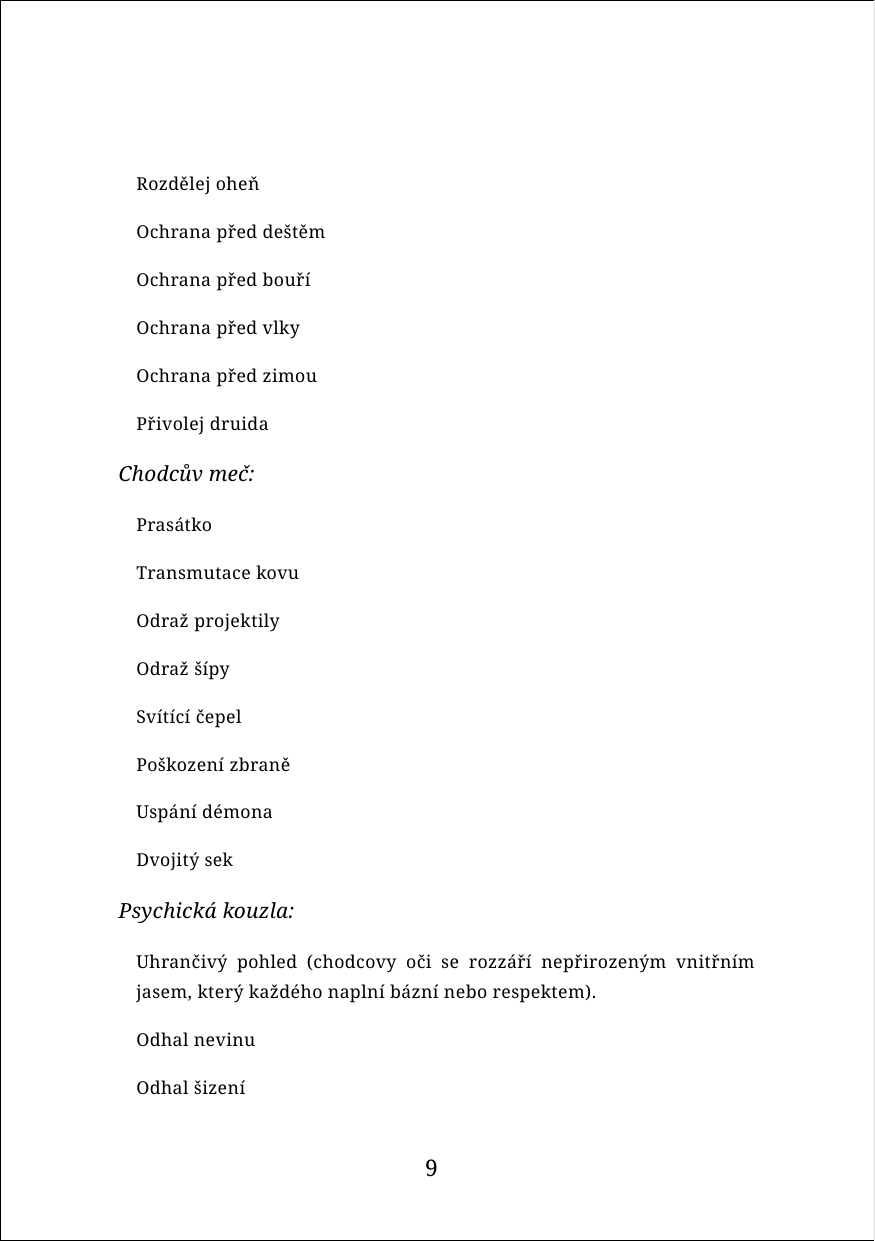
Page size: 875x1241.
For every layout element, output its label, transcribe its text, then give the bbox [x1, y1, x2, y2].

text Poškození zbraně [136, 752, 756, 776]
text Ochrana před deštěm [136, 220, 756, 244]
text Ochrana před bouří [136, 268, 756, 292]
text Chodcův meč: [118, 459, 756, 488]
text Ochrana před zimou [136, 363, 756, 388]
text Psychická kouzla: [118, 896, 756, 924]
text Ochrana před vlky [136, 316, 756, 340]
text Odraž šípy [136, 656, 756, 680]
text Svítící čepel [136, 704, 756, 728]
text Uhrančivý pohled (chodcovy oči se rozzáří nepřirozeným vnitřním jasem, který každého naplní bázní nebo respektem). [136, 949, 756, 1003]
text Uspání démona [136, 800, 756, 824]
text Transmutace kovu [136, 560, 756, 584]
text Odhal nevinu [136, 1027, 756, 1051]
text Rozdělej oheň [136, 172, 756, 196]
text Prasátko [136, 512, 756, 537]
text Odhal šizení [136, 1075, 756, 1099]
text Přivolej druida [136, 411, 756, 436]
text Dvojitý sek [136, 848, 756, 872]
text Odraž projektily [136, 608, 756, 632]
